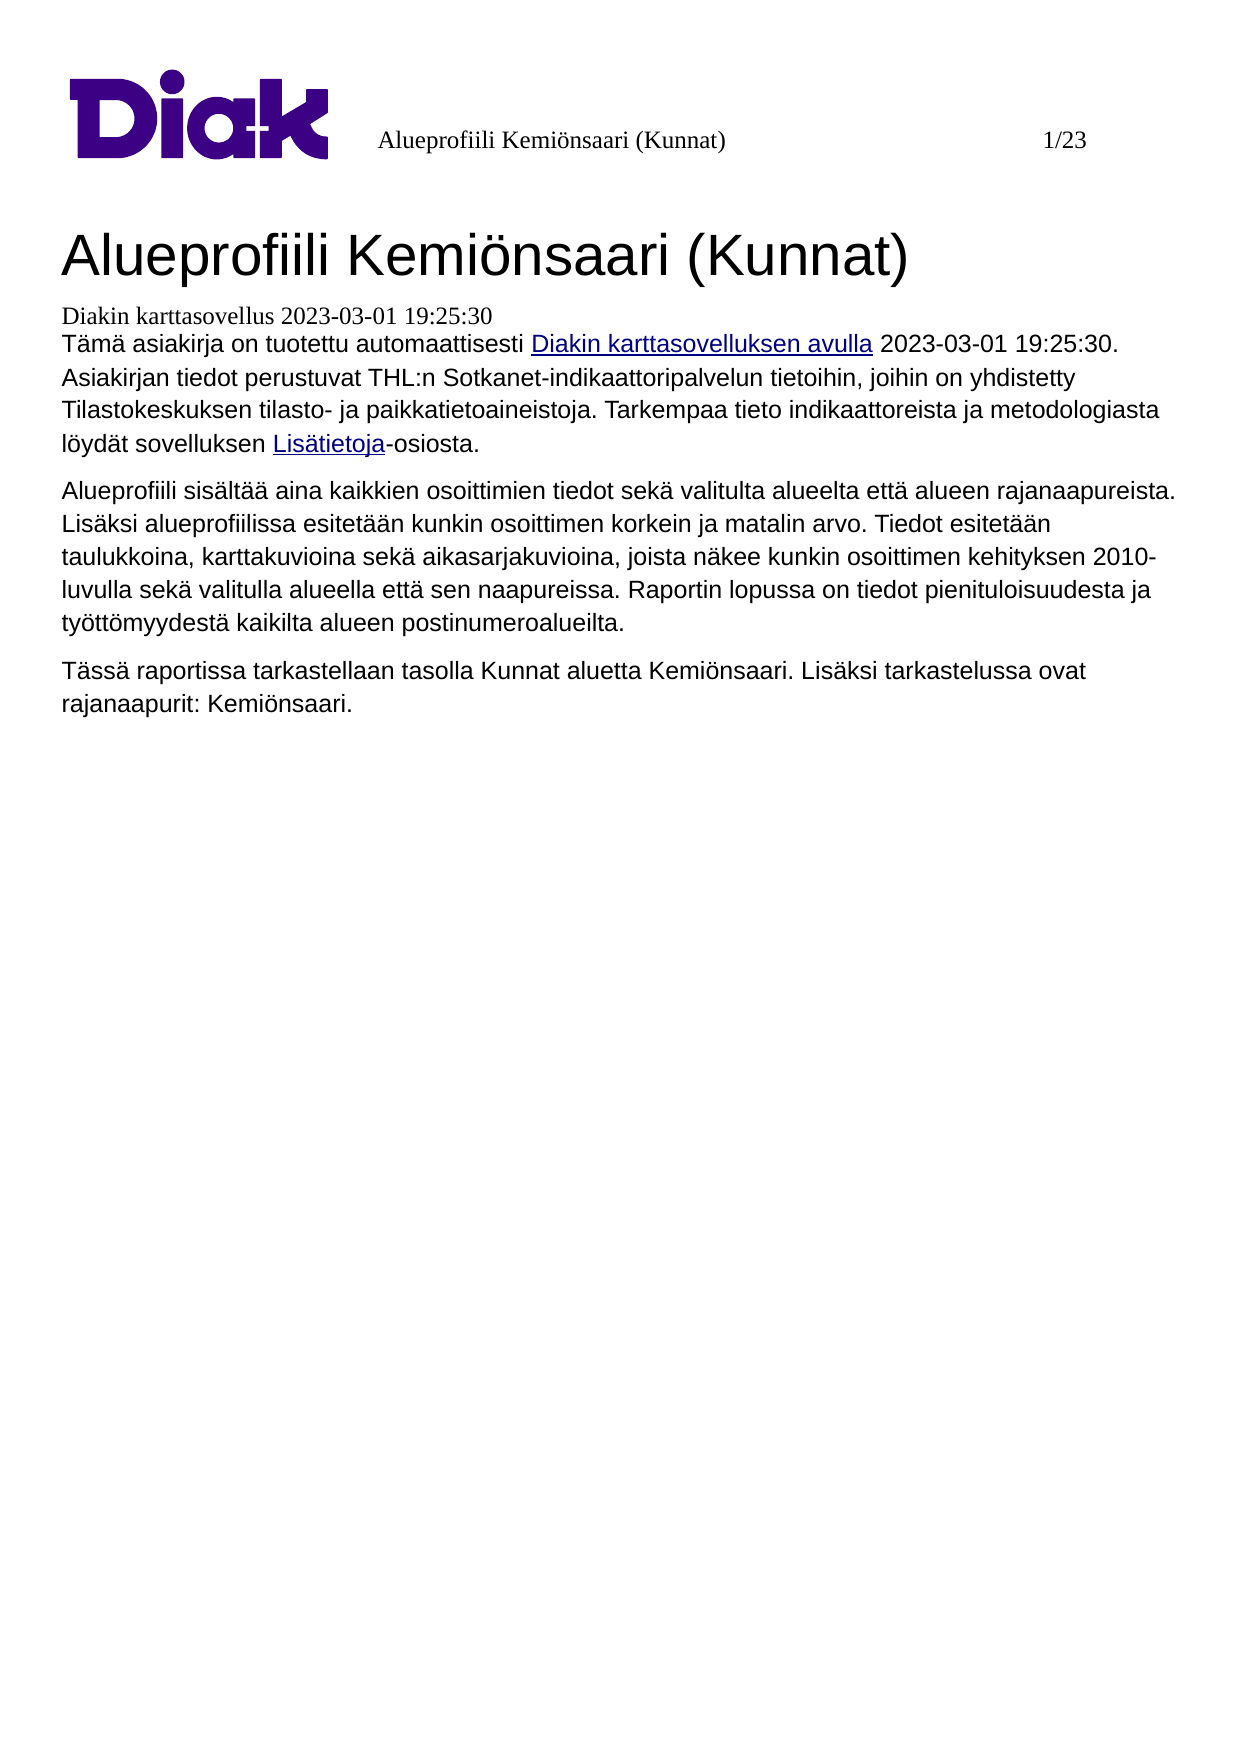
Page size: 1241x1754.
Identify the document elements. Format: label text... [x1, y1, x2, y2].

text Diakin karttasovellus 2023-03-01 19:25:30 [61, 301, 1179, 329]
text Alueprofiili sisältää aina kaikkien osoittimien tiedot sekä valitulta alueelta että alueen rajanaapureista. Lisäksi alueprofiilissa esitetään kunkin osoittimen korkein ja matalin arvo. Tiedot esitetään taulukkoina, karttakuvioina sekä aikasarjakuvioina, joista näkee kunkin osoittimen kehityksen 2010-luvulla sekä valitulla alueella että sen naapureissa. Raportin lopussa on tiedot pienituloisuudesta ja työttömyydestä kaikilta alueen postinumeroalueilta. [61, 476, 1179, 637]
text Tässä raportissa tarkastellaan tasolla Kunnat aluetta Kemiönsaari. Lisäksi tarkastelussa ovat rajanaapurit: Kemiönsaari. [61, 656, 1179, 718]
text Tämä asiakirja on tuotettu automaattisesti Diakin karttasovelluksen avulla 2023-03-01 19:25:30. Asiakirjan tiedot perustuvat THL:n Sotkanet-indikaattoripalvelun tietoihin, joihin on yhdistetty Tilastokeskuksen tilasto- ja paikkatietoaineistoja. Tarkempaa tieto indikaattoreista ja metodologiasta löydät sovelluksen Lisätietoja-osiosta. [61, 329, 1179, 457]
title Alueprofiili Kemiönsaari (Kunnat) [61, 221, 1179, 288]
